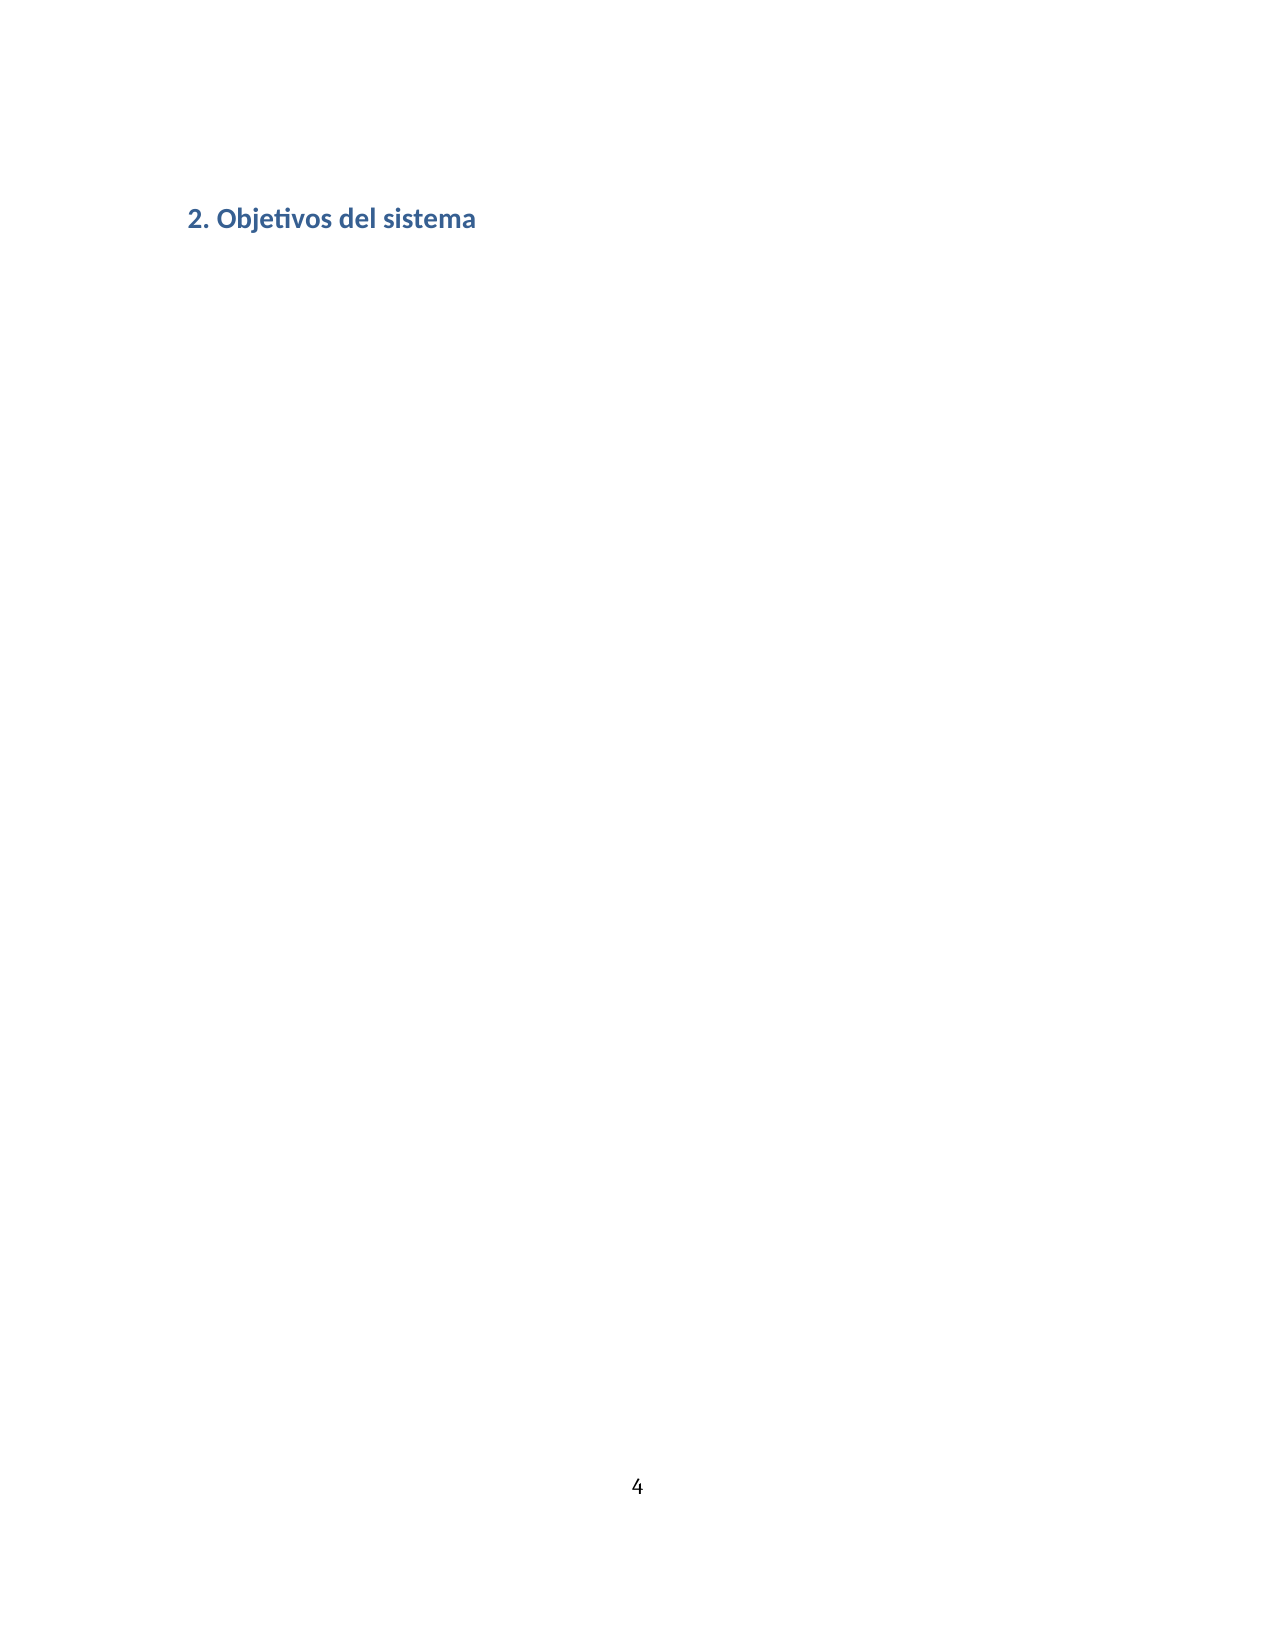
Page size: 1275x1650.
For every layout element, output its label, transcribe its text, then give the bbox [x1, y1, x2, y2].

subtitle 2. Objetivos del sistema [187, 200, 1087, 236]
